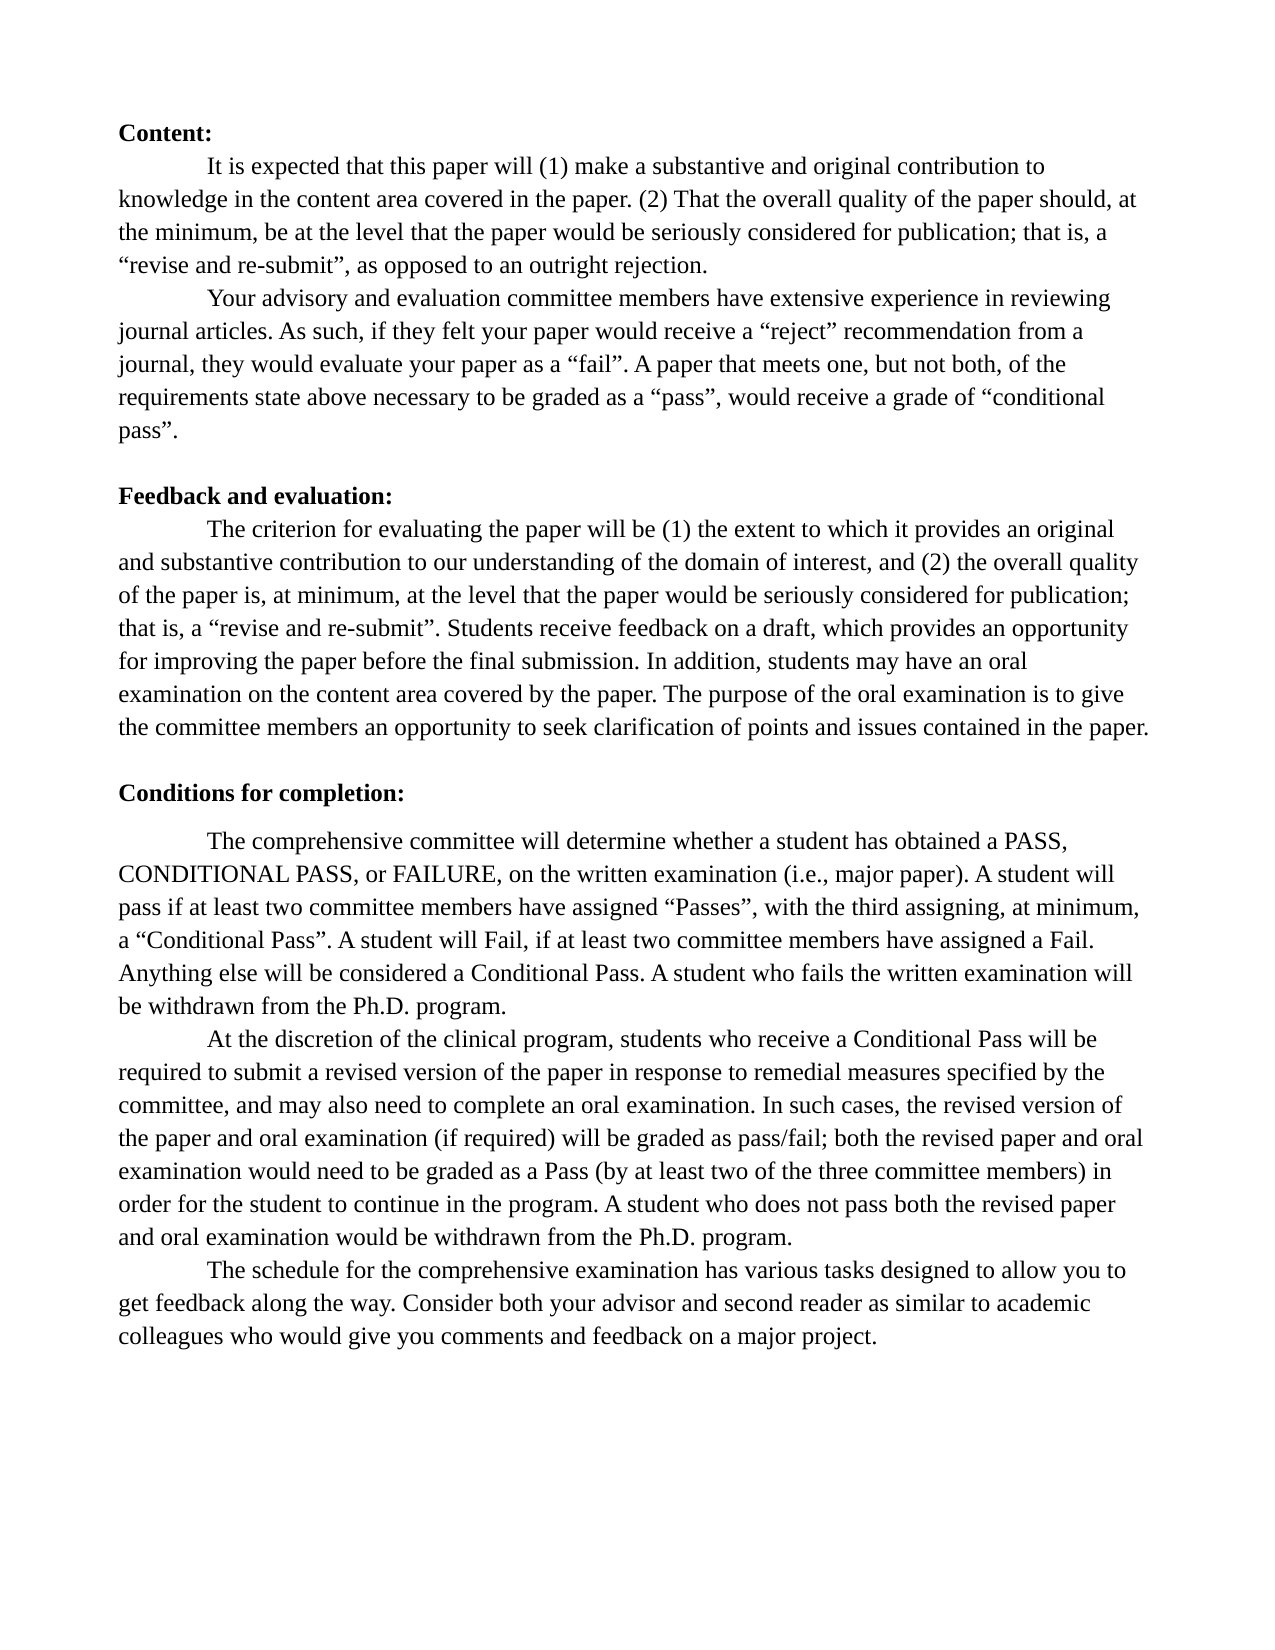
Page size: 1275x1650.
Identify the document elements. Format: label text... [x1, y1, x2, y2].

text Your advisory and evaluation committee members have extensive experience in reviewing journal articles. As such, if they felt your paper would receive a “reject” recommendation from a journal, they would evaluate your paper as a “fail”. A paper that meets one, but not both, of the requirements state above necessary to be graded as a “pass”, would receive a grade of “conditional pass”. [118, 283, 1157, 444]
text The criterion for evaluating the paper will be (1) the extent to which it provides an original and substantive contribution to our understanding of the domain of interest, and (2) the overall quality of the paper is, at minimum, at the level that the paper would be seriously considered for publication; that is, a “revise and re-submit”. Students receive feedback on a draft, which provides an opportunity for improving the paper before the final submission. In addition, students may have an oral examination on the content area covered by the paper. The purpose of the oral examination is to give the committee members an opportunity to seek clarification of points and issues contained in the paper. [118, 514, 1157, 741]
text The comprehensive committee will determine whether a student has obtained a PASS, CONDITIONAL PASS, or FAILURE, on the written examination (i.e., major paper). A student will pass if at least two committee members have assigned “Passes”, with the third assigning, at minimum, a “Conditional Pass”. A student will Fail, if at least two committee members have assigned a Fail. Anything else will be considered a Conditional Pass. A student who fails the written examination will be withdrawn from the Ph.D. program. [118, 826, 1157, 1020]
text Content: [118, 118, 1157, 147]
text The schedule for the comprehensive examination has various tasks designed to allow you to get feedback along the way. Consider both your advisor and second reader as similar to academic colleagues who would give you comments and feedback on a major project. [118, 1255, 1157, 1350]
text It is expected that this paper will (1) make a substantive and original contribution to knowledge in the content area covered in the paper. (2) That the overall quality of the paper should, at the minimum, be at the level that the paper would be seriously considered for publication; that is, a “revise and re-submit”, as opposed to an outright rejection. [118, 151, 1157, 279]
text At the discretion of the clinical program, students who receive a Conditional Pass will be required to submit a revised version of the paper in response to remedial measures specified by the committee, and may also need to complete an oral examination. In such cases, the revised version of the paper and oral examination (if required) will be graded as pass/fail; both the revised paper and oral examination would need to be graded as a Pass (by at least two of the three committee members) in order for the student to continue in the program. A student who does not pass both the revised paper and oral examination would be withdrawn from the Ph.D. program. [118, 1024, 1157, 1251]
text Conditions for completion: [118, 778, 1157, 807]
text Feedback and evaluation: [118, 481, 1157, 510]
